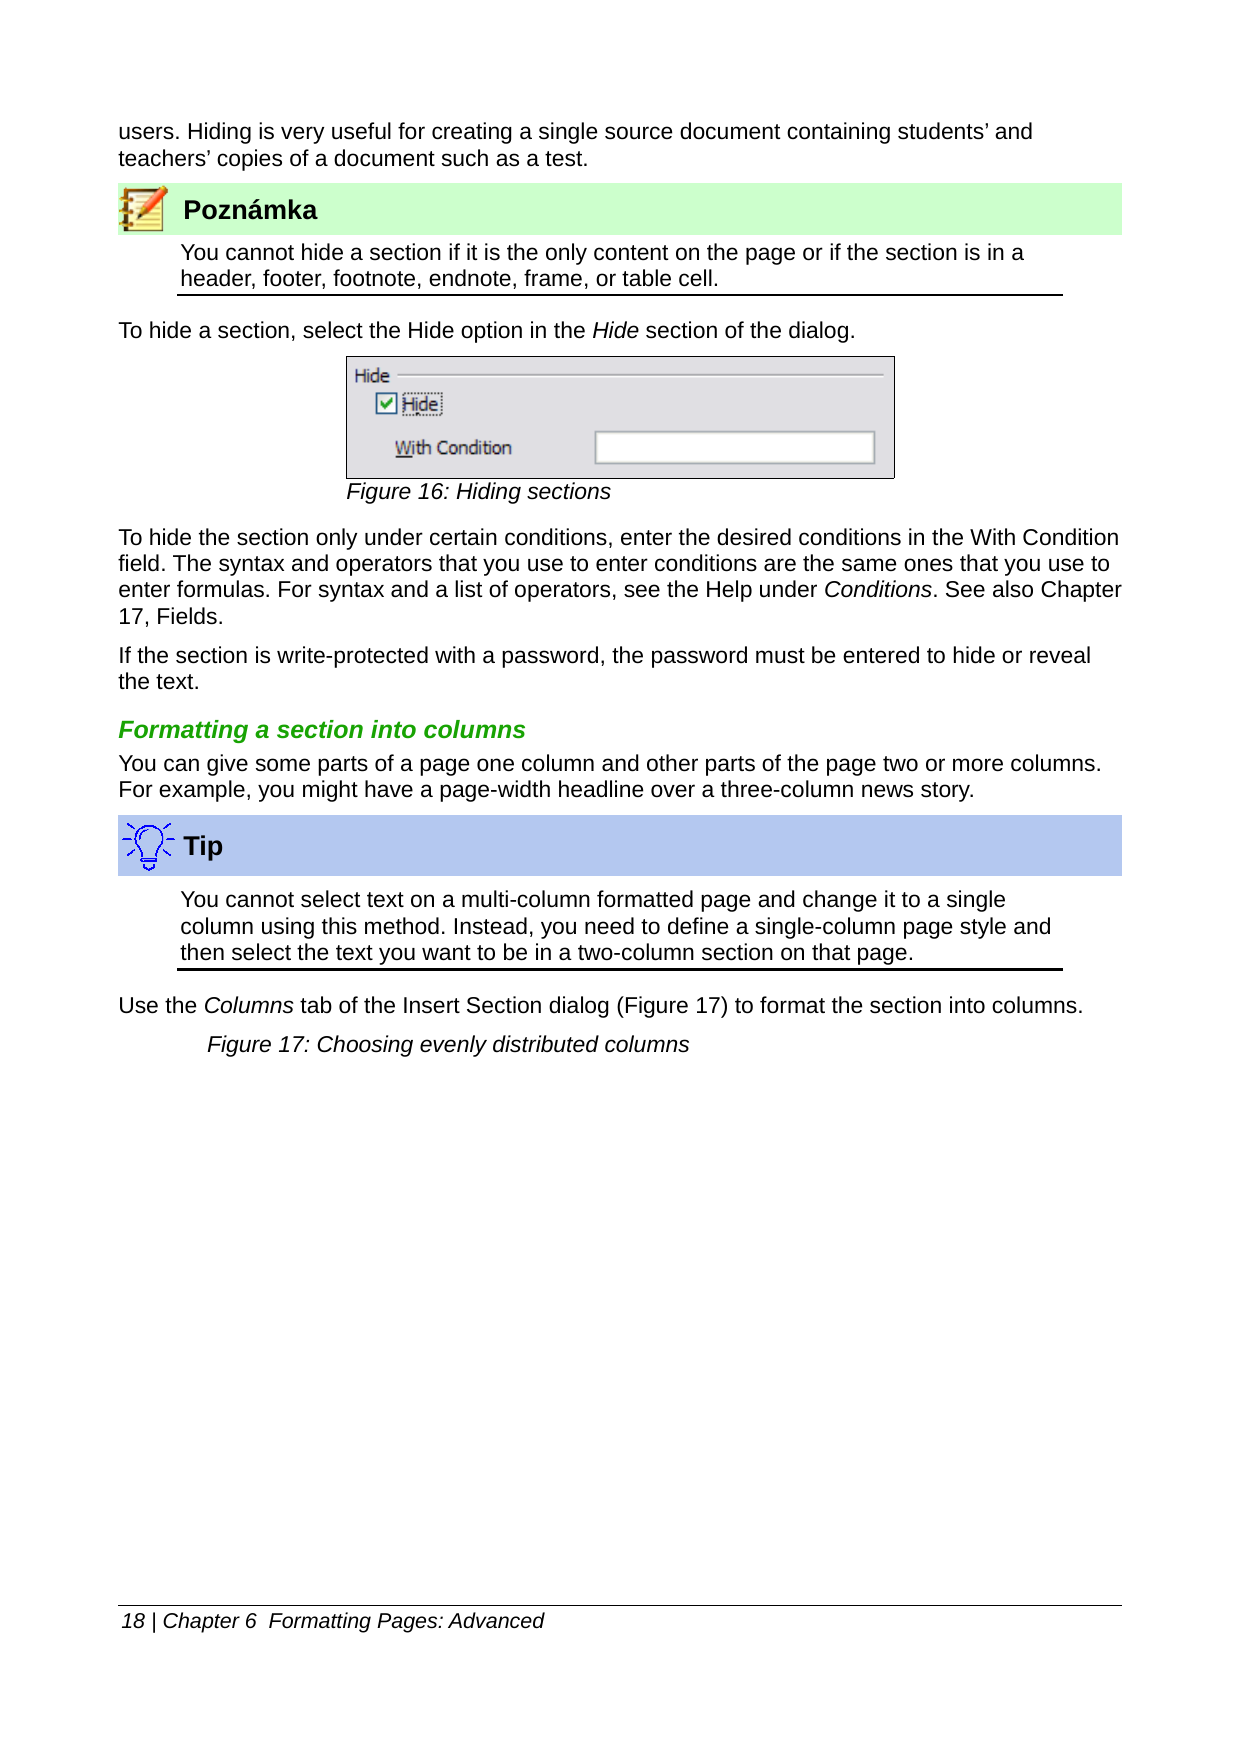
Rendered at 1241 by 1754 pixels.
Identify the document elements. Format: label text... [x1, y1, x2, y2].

subtitle Poznámka [118, 183, 1122, 235]
text Figure 17: Choosing evenly distributed columns [207, 1031, 1033, 1057]
text You cannot select text on a multi-column formatted page and change it to a single column using this method. Instead, you need to define a single-column page style and then select the text you want to be in a two-column section on that page. [177, 883, 1063, 968]
text You can give some parts of a page one column and other parts of the page two or more columns. For example, you might have a page-width headline over a three-column news story. [118, 749, 1122, 802]
picture [347, 357, 894, 478]
subtitle Formatting a section into columns [118, 715, 1122, 744]
subtitle Tip [118, 815, 1122, 876]
text Figure 16: Hiding sections [346, 479, 894, 504]
text If the section is write-protected with a password, the password must be entered to hide or reveal the text. [118, 642, 1122, 694]
text You cannot hide a section if it is the only content on the page or if the section is in a header, footer, footnote, endnote, frame, or table cell. [177, 235, 1063, 294]
text To hide the section only under certain conditions, enter the desired conditions in the With Condition field. The syntax and operators that you use to enter conditions are the same ones that you use to enter formulas. For syntax and a list of operators, see the Help under Conditions. See also Chapter 17, Fields. [118, 524, 1122, 629]
text users. Hiding is very useful for creating a single source document containing students’ and teachers’ copies of a document such as a test. [118, 118, 1122, 171]
picture [119, 815, 179, 875]
text To hide a section, select the Hide option in the Hide section of the dialog. [118, 317, 1122, 344]
picture [119, 184, 170, 235]
text Use the Columns tab of the Insert Section dialog (Figure 17) to format the section into columns. [118, 992, 1122, 1018]
